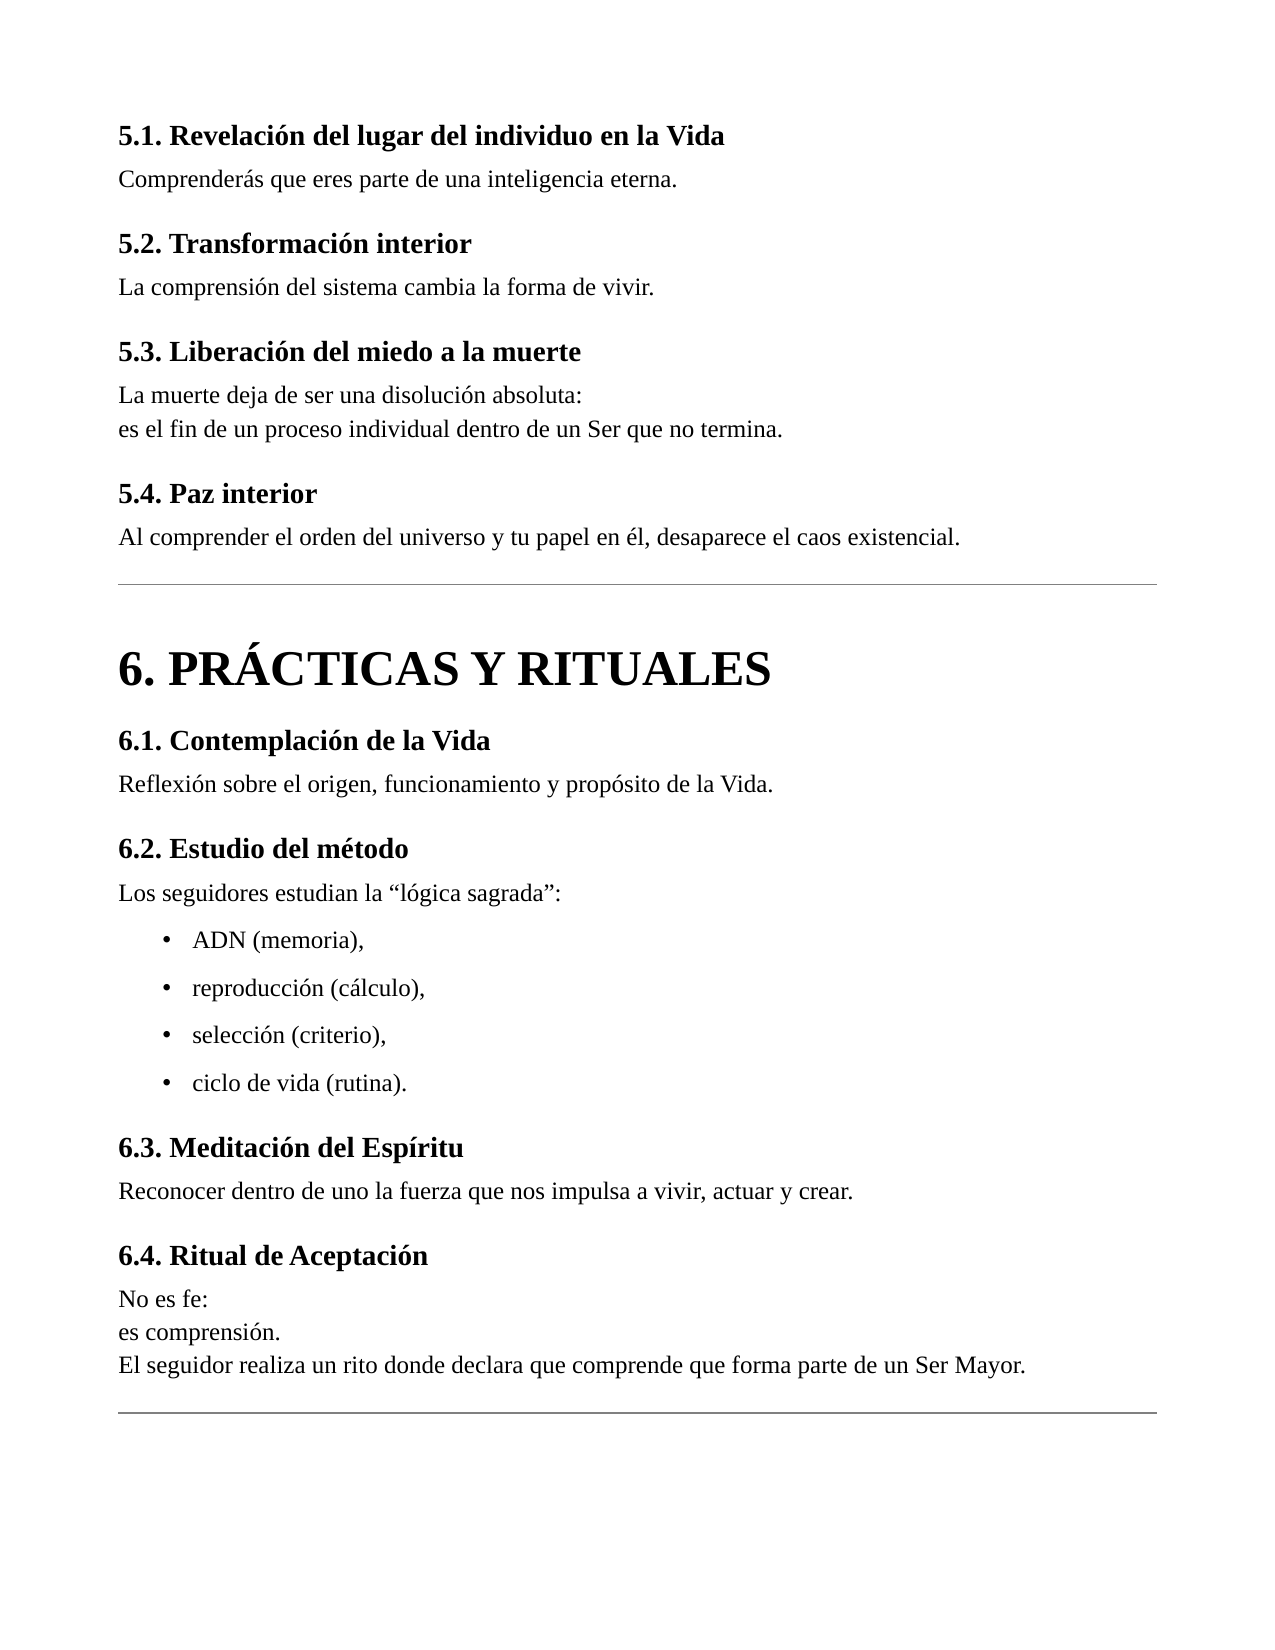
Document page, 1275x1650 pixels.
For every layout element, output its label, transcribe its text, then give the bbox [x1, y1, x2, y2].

text La comprensión del sistema cambia la forma de vivir. [118, 272, 1157, 301]
text Los seguidores estudian la “lógica sagrada”: [118, 878, 1157, 906]
list selección (criterio), [162, 1020, 1157, 1049]
subtitle 5.4. Paz interior [118, 476, 1157, 509]
subtitle 6.4. Ritual de Aceptación [118, 1238, 1157, 1272]
list ciclo de vida (rutina). [162, 1068, 1157, 1097]
subtitle 6.3. Meditación del Espíritu [118, 1130, 1157, 1164]
subtitle 6.1. Contemplación de la Vida [118, 723, 1157, 757]
text No es fe: es comprensión. El seguidor realiza un rito donde declara que comprende que forma parte de un Ser Mayor. [118, 1284, 1157, 1379]
list reproducción (cálculo), [162, 973, 1157, 1002]
subtitle 5.2. Transformación interior [118, 226, 1157, 260]
text Reflexión sobre el origen, funcionamiento y propósito de la Vida. [118, 769, 1157, 798]
subtitle 5.3. Liberación del miedo a la muerte [118, 334, 1157, 368]
subtitle 6. PRÁCTICAS Y RITUALES [118, 639, 1157, 696]
list ADN (memoria), [162, 925, 1157, 954]
subtitle 5.1. Revelación del lugar del individuo en la Vida [118, 118, 1157, 152]
text Comprenderás que eres parte de una inteligencia eterna. [118, 164, 1157, 193]
text Reconocer dentro de uno la fuerza que nos impulsa a vivir, actuar y crear. [118, 1176, 1157, 1205]
subtitle 6.2. Estudio del método [118, 832, 1157, 865]
text Al comprender el orden del universo y tu papel en él, desaparece el caos existencial. [118, 522, 1157, 551]
text La muerte deja de ser una disolución absoluta: es el fin de un proceso individual dentro de un Ser que no termina. [118, 381, 1157, 442]
